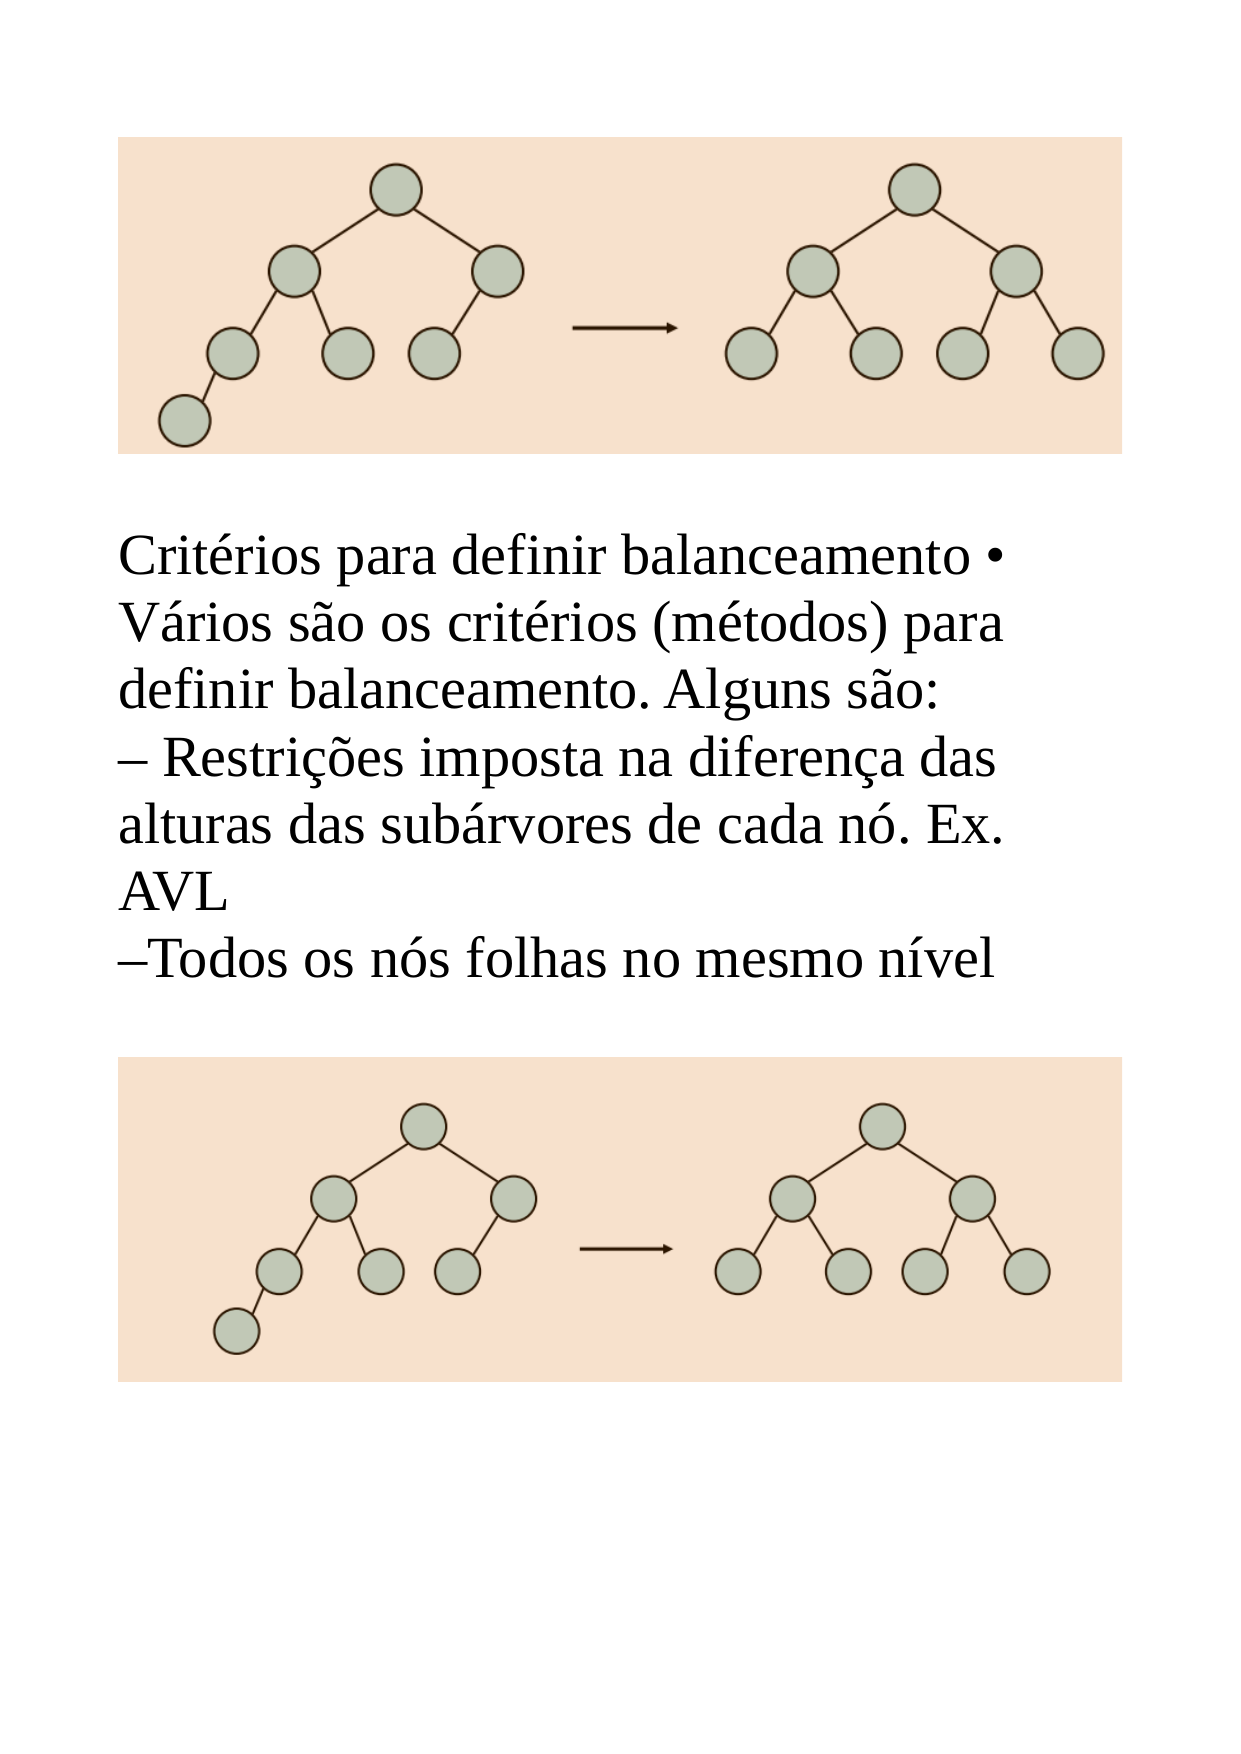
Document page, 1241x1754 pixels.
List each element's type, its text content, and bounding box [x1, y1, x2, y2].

picture [118, 1057, 1123, 1382]
text Critérios para definir balanceamento • Vários são os critérios (métodos) para definir balanceamento. Alguns são: [118, 520, 1122, 722]
picture [118, 137, 1123, 454]
text – Restrições imposta na diferença das alturas das subárvores de cada nó. Ex. AVL [118, 722, 1122, 923]
text –Todos os nós folhas no mesmo nível [118, 923, 1122, 990]
